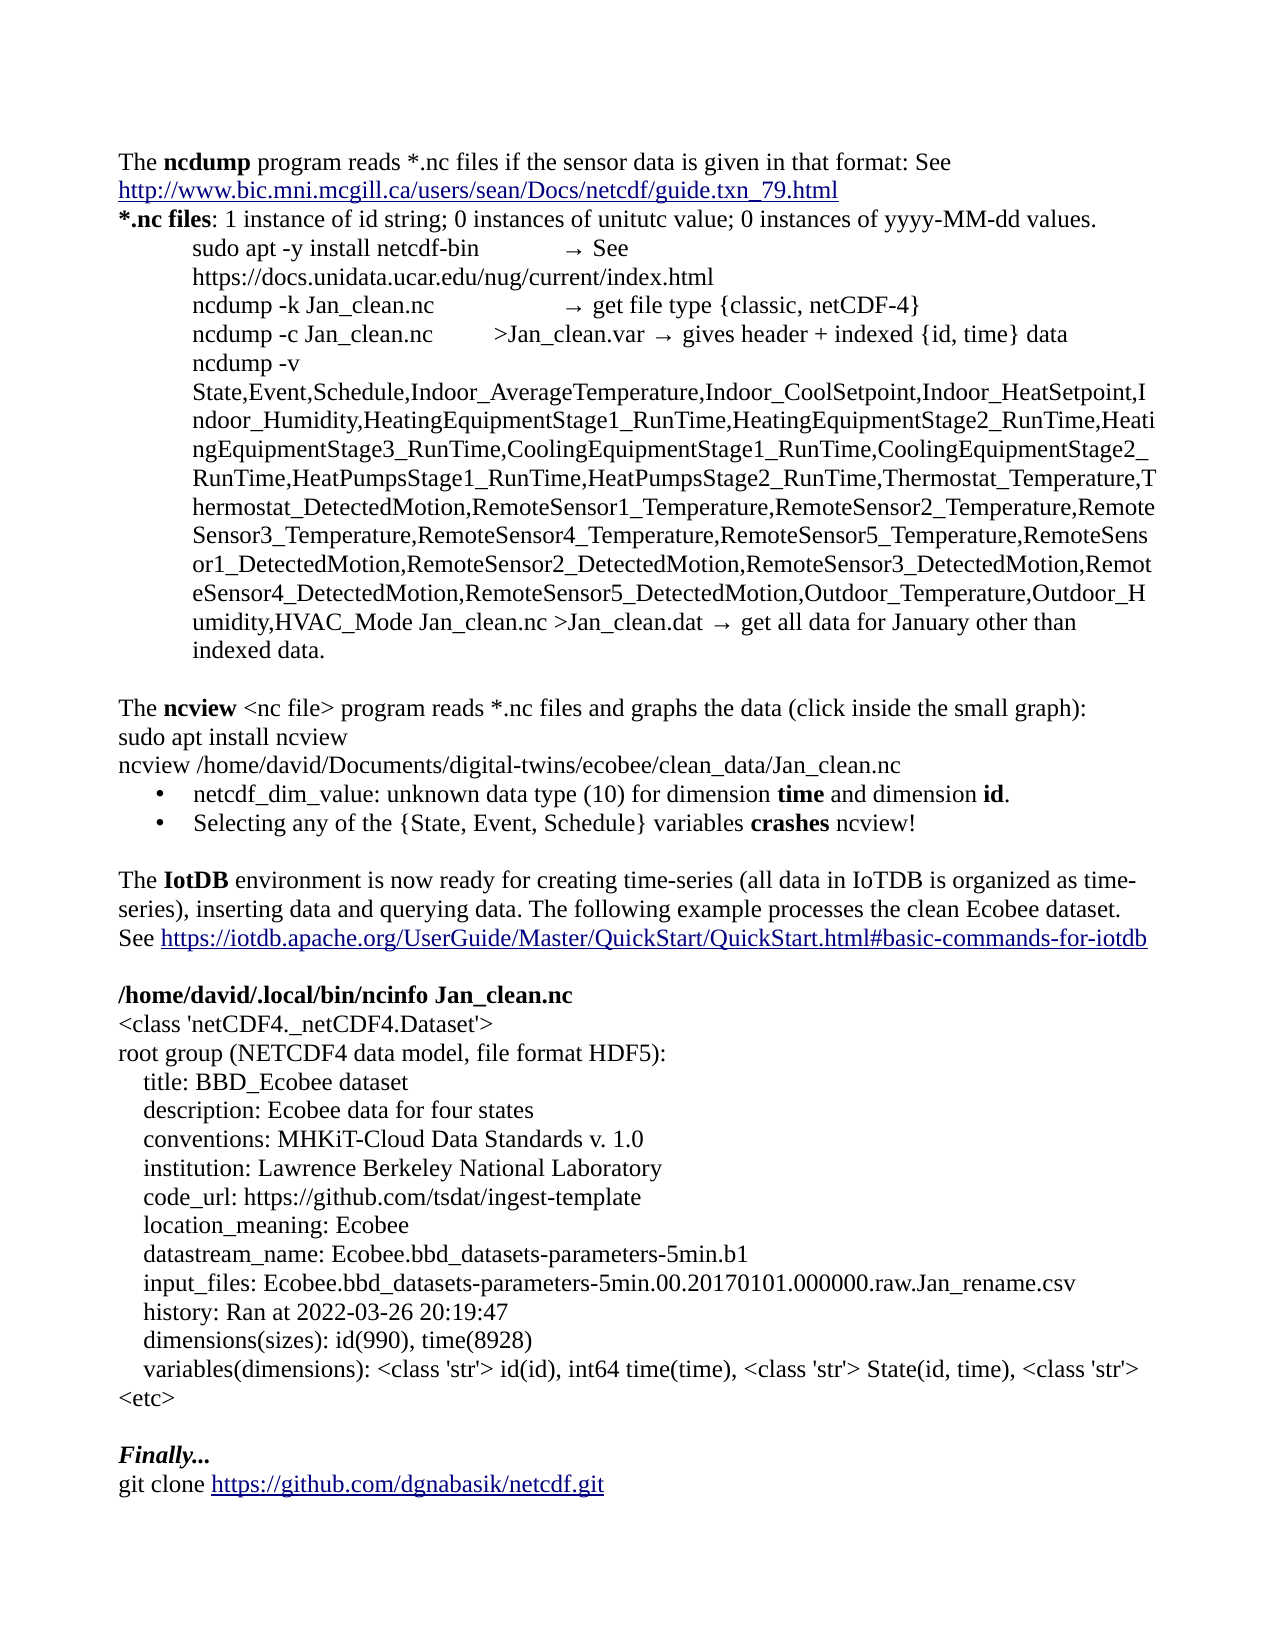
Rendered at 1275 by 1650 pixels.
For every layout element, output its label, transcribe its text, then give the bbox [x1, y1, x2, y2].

text title: BBD_Ecobee dataset [118, 1067, 1157, 1096]
list Selecting any of the {State, Event, Schedule} variables crashes ncview! [156, 808, 1157, 837]
text The IotDB environment is now ready for creating time-series (all data in IoTDB is organized as time-series), inserting data and querying data. The following example processes the clean Ecobee dataset. See https://iotdb.apache.org/UserGuide/Master/QuickStart/QuickStart.html#basic-commands-for-iotdb [118, 866, 1157, 952]
text variables(dimensions): <class 'str'> id(id), int64 time(time), <class 'str'> State(id, time), <class 'str'> <etc> [118, 1354, 1157, 1412]
text Finally... [118, 1441, 1157, 1469]
text dimensions(sizes): id(990), time(8928) [118, 1326, 1157, 1354]
text ncdump -v State,Event,Schedule,Indoor_AverageTemperature,Indoor_CoolSetpoint,Indoor_HeatSetpoint,Indoor_Humidity,HeatingEquipmentStage1_RunTime,HeatingEquipmentStage2_RunTime,HeatingEquipmentStage3_RunTime,CoolingEquipmentStage1_RunTime,CoolingEquipmentStage2_RunTime,HeatPumpsStage1_RunTime,HeatPumpsStage2_RunTime,Thermostat_Temperature,Thermostat_DetectedMotion,RemoteSensor1_Temperature,RemoteSensor2_Temperature,RemoteSensor3_Temperature,RemoteSensor4_Temperature,RemoteSensor5_Temperature,RemoteSensor1_DetectedMotion,RemoteSensor2_DetectedMotion,RemoteSensor3_DetectedMotion,RemoteSensor4_DetectedMotion,RemoteSensor5_DetectedMotion,Outdoor_Temperature,Outdoor_Humidity,HVAC_Mode Jan_clean.nc >Jan_clean.dat → get all data for January other than indexed data. [192, 348, 1157, 664]
text ncview /home/david/Documents/digital-twins/ecobee/clean_data/Jan_clean.nc [118, 751, 1157, 779]
text sudo apt install ncview [118, 722, 1157, 751]
text institution: Lawrence Berkeley National Laboratory [118, 1153, 1157, 1182]
text ncdump -k Jan_clean.nc → get file type {classic, netCDF-4} [192, 291, 1157, 319]
text conventions: MHKiT-Cloud Data Standards v. 1.0 [118, 1124, 1157, 1153]
text /home/david/.local/bin/ncinfo Jan_clean.nc [118, 981, 1157, 1009]
text sudo apt -y install netcdf-bin → See https://docs.unidata.ucar.edu/nug/current/index.html [192, 233, 1157, 291]
text ncdump -c Jan_clean.nc >Jan_clean.var → gives header + indexed {id, time} data [192, 319, 1157, 348]
text git clone https://github.com/dgnabasik/netcdf.git [118, 1469, 1157, 1498]
text history: Ran at 2022-03-26 20:19:47 [118, 1297, 1157, 1326]
text datastream_name: Ecobee.bbd_datasets-parameters-5min.b1 [118, 1239, 1157, 1268]
text The ncview <nc file> program reads *.nc files and graphs the data (click inside the small graph): [118, 693, 1157, 722]
text root group (NETCDF4 data model, file format HDF5): [118, 1038, 1157, 1067]
text input_files: Ecobee.bbd_datasets-parameters-5min.00.20170101.000000.raw.Jan_rename.csv [118, 1268, 1157, 1297]
text *.nc files: 1 instance of id string; 0 instances of unitutc value; 0 instances of yyyy-MM-dd values. [118, 204, 1157, 233]
text <class 'netCDF4._netCDF4.Dataset'> [118, 1009, 1157, 1038]
list netcdf_dim_value: unknown data type (10) for dimension time and dimension id. [156, 779, 1157, 808]
text code_url: https://github.com/tsdat/ingest-template [118, 1182, 1157, 1211]
text location_meaning: Ecobee [118, 1211, 1157, 1239]
text description: Ecobee data for four states [118, 1096, 1157, 1124]
text The ncdump program reads *.nc files if the sensor data is given in that format: See http://www.bic.mni.mcgill.ca/users/sean/Docs/netcdf/guide.txn_79.html [118, 147, 1157, 204]
